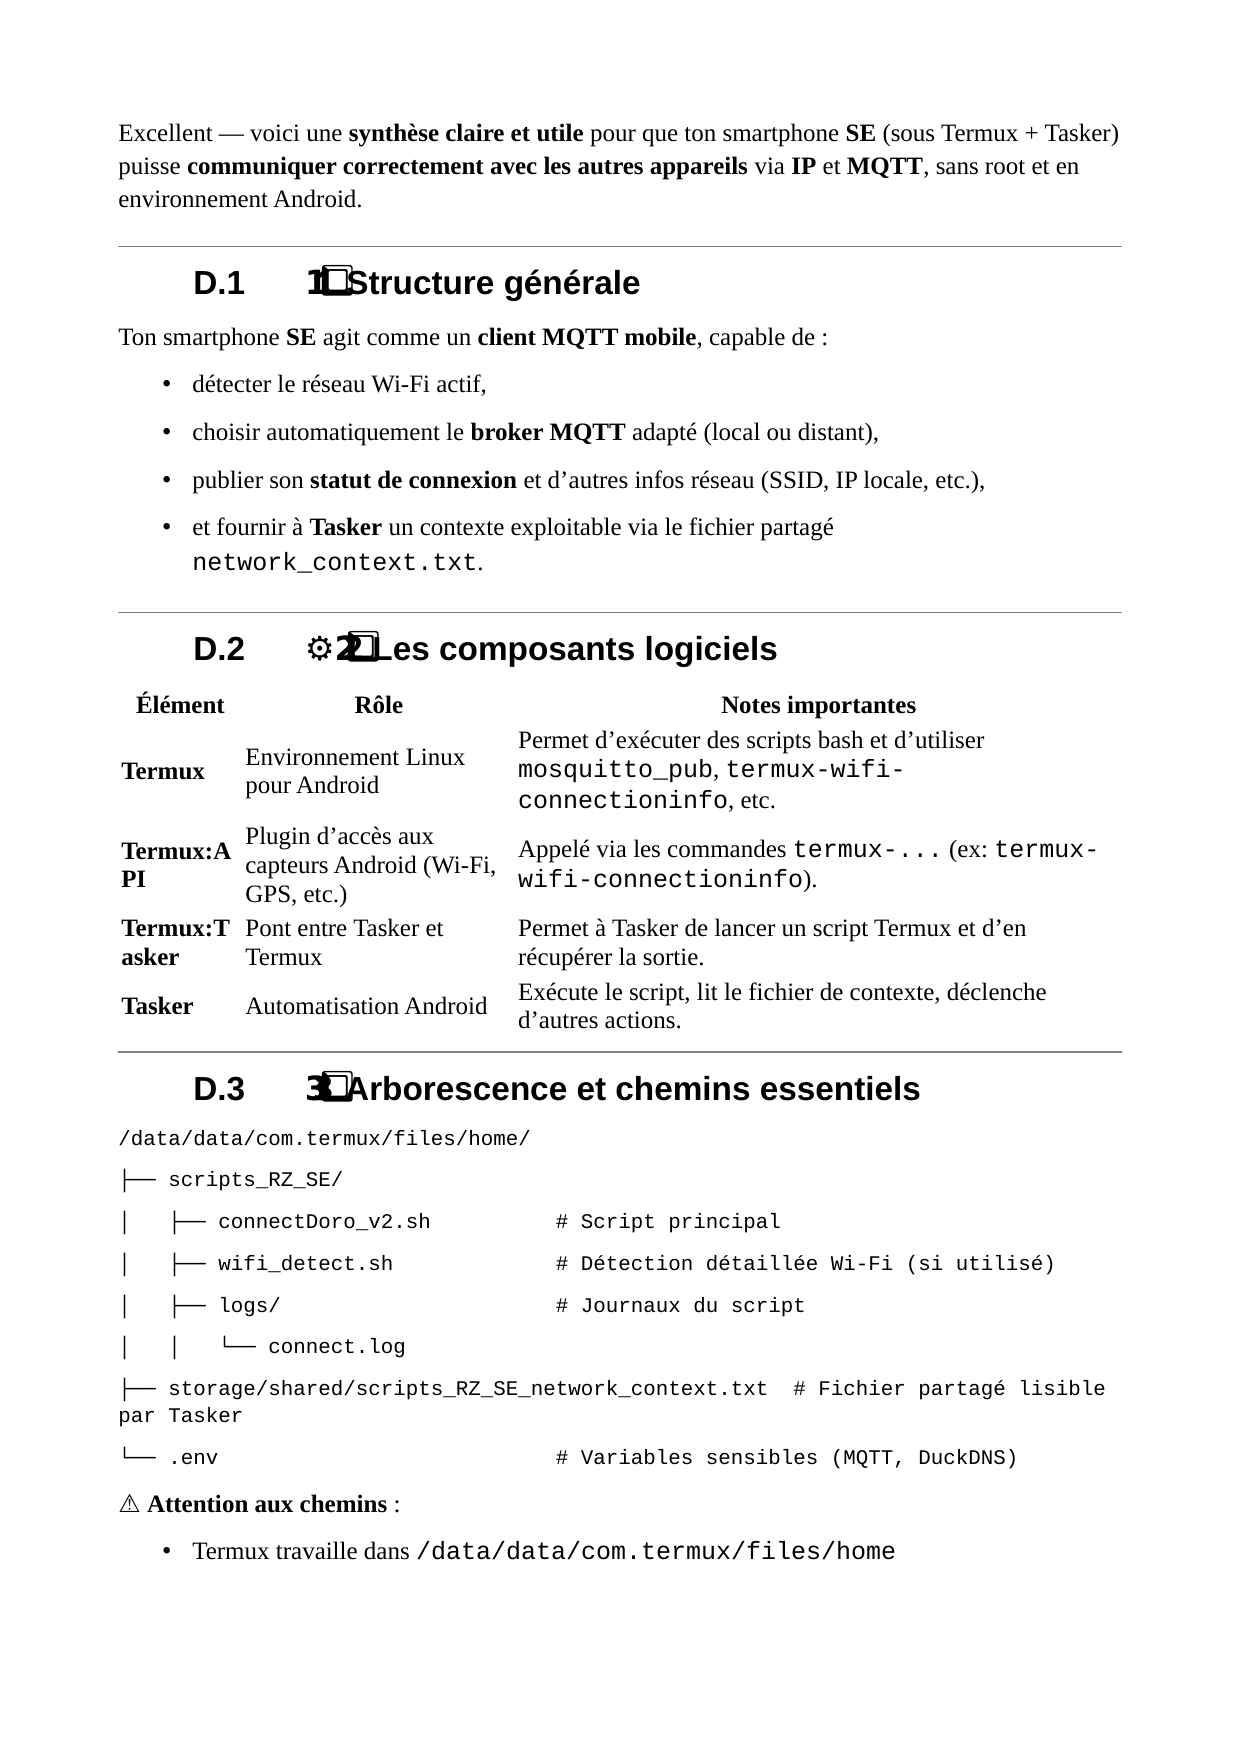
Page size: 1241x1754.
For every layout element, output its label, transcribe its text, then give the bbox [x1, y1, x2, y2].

table_header Rôle [242, 688, 515, 722]
text Ton smartphone SE agit comme un client MQTT mobile, capable de : [118, 322, 1122, 351]
subtitle 📱 1️⃣ Structure générale [193, 263, 1122, 302]
table_cell Termux [118, 722, 242, 818]
text ├── scripts_RZ_SE/ [118, 1169, 1122, 1193]
text └── .env # Variables sensibles (MQTT, DuckDNS) [118, 1447, 1122, 1471]
subtitle 📂 3️⃣ Arborescence et chemins essentiels [193, 1069, 1122, 1107]
table_cell Exécute le script, lit le fichier de contexte, déclenche d’autres actions. [515, 974, 1122, 1037]
text ⚠️ Attention aux chemins : [118, 1489, 1122, 1518]
table_cell Termux:API [118, 819, 242, 911]
table_cell Automatisation Android [242, 974, 515, 1037]
text ├── storage/shared/scripts_RZ_SE_network_context.txt # Fichier partagé lisible par Tasker [118, 1378, 1122, 1429]
list choisir automatiquement le broker MQTT adapté (local ou distant), [162, 417, 1122, 446]
list détecter le réseau Wi-Fi actif, [162, 369, 1122, 398]
table_cell Appelé via les commandes termux-... (ex: termux-wifi-connectioninfo). [515, 819, 1122, 911]
text /data/data/com.termux/files/home/ [118, 1127, 1122, 1151]
text │ ├── connectDoro_v2.sh # Script principal [118, 1211, 1122, 1235]
list publier son statut de connexion et d’autres infos réseau (SSID, IP locale, etc.), [162, 465, 1122, 493]
table_header Élément [118, 688, 242, 722]
subtitle ⚙️ 2️⃣ Les composants logiciels [193, 629, 1122, 667]
text │ │ └── connect.log [118, 1336, 1122, 1360]
list Termux travaille dans /data/data/com.termux/files/home [162, 1536, 1122, 1567]
text │ ├── wifi_detect.sh # Détection détaillée Wi-Fi (si utilisé) [175, 1253, 1122, 1276]
table_cell Tasker [118, 974, 242, 1037]
list et fournir à Tasker un contexte exploitable via le fichier partagé network_context.txt. [162, 512, 1122, 578]
text │ ├── logs/ # Journaux du script [118, 1294, 1122, 1318]
table_cell Permet à Tasker de lancer un script Termux et d’en récupérer la sortie. [515, 911, 1122, 974]
table_cell Plugin d’accès aux capteurs Android (Wi-Fi, GPS, etc.) [242, 819, 515, 911]
table_cell Pont entre Tasker et Termux [242, 911, 515, 974]
table_cell Environnement Linux pour Android [242, 722, 515, 818]
table_cell Permet d’exécuter des scripts bash et d’utiliser mosquitto_pub, termux-wifi-connectioninfo, etc. [515, 722, 1122, 818]
table_header Notes importantes [515, 688, 1122, 722]
table_cell Termux:Tasker [118, 911, 242, 974]
text Excellent — voici une synthèse claire et utile pour que ton smartphone SE (sous Termux + Tasker) puisse communiquer correctement avec les autres appareils via IP et MQTT, sans root et en environnement Android. [118, 118, 1122, 213]
